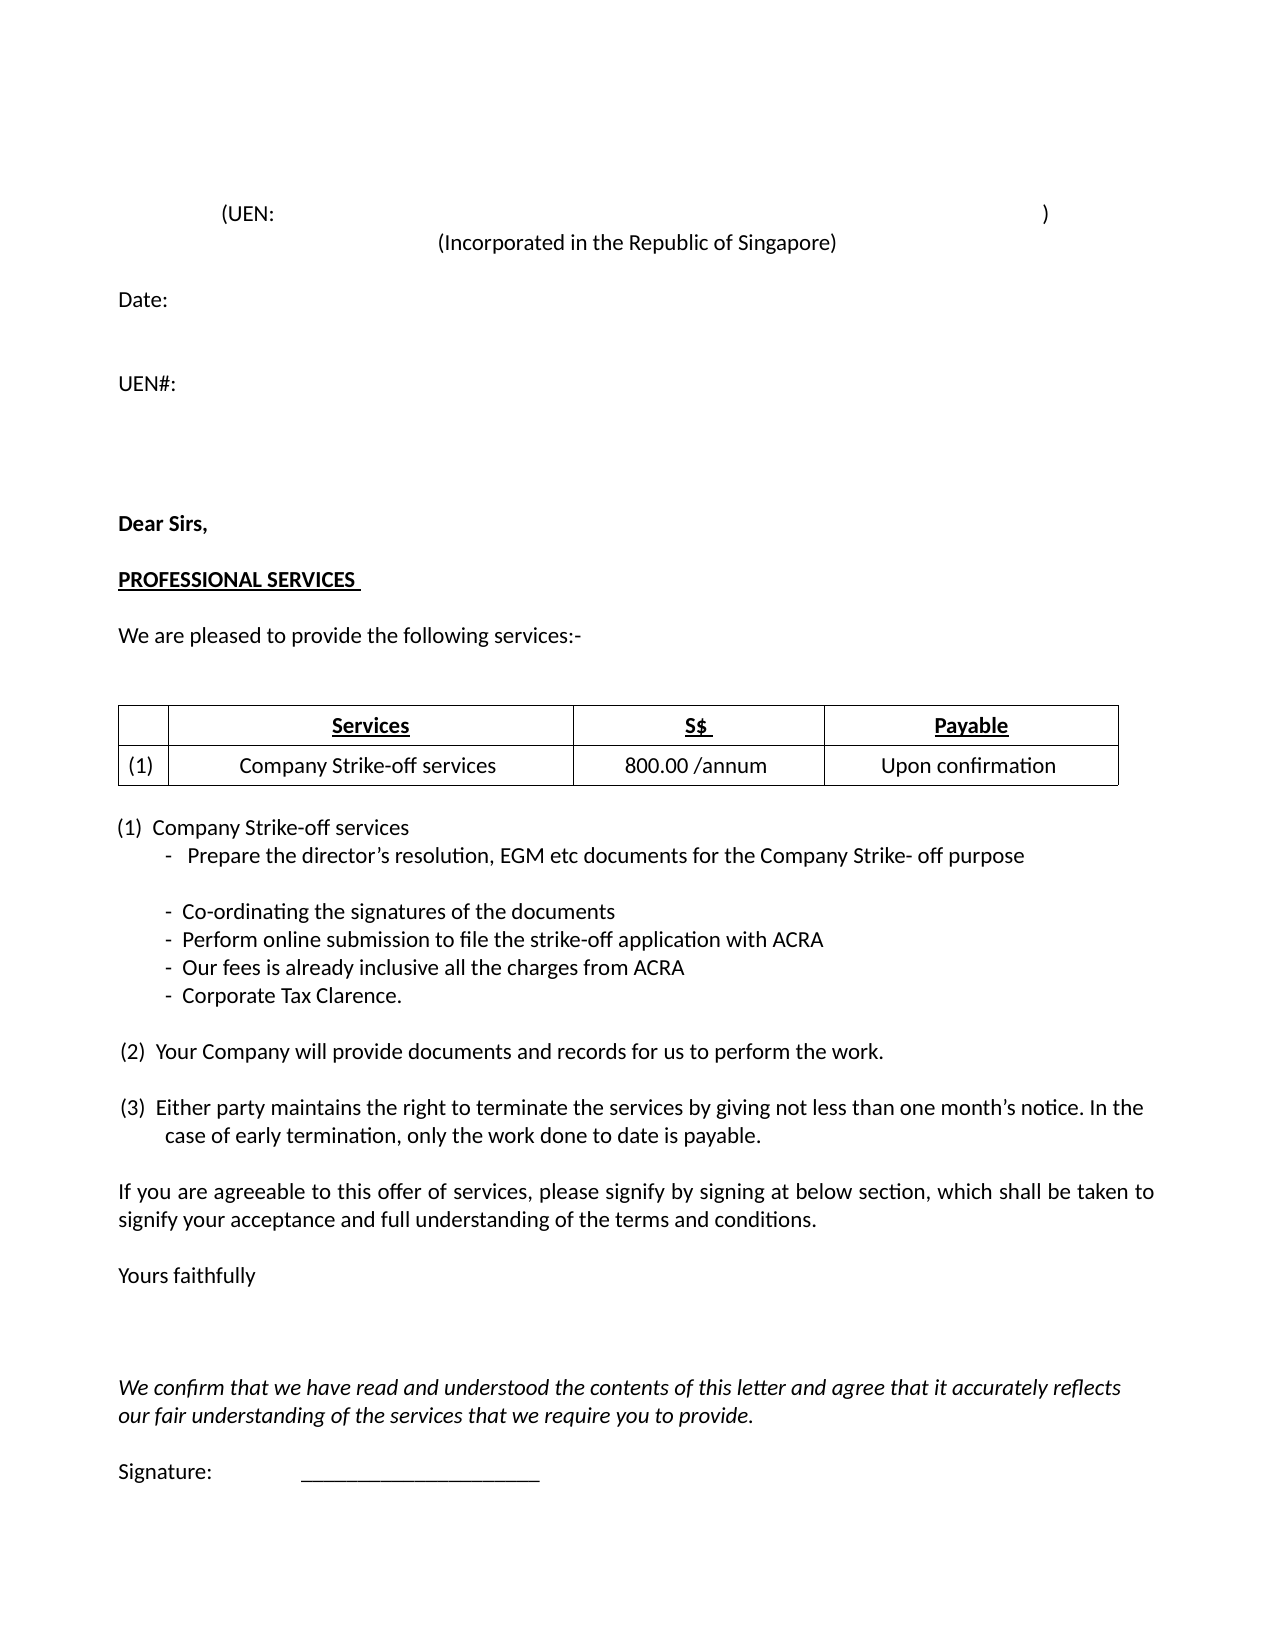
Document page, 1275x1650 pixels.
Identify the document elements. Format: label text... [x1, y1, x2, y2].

text Date: <get_datenow()> [118, 285, 1157, 313]
text UEN#: <o.uen> [118, 369, 1157, 397]
text (3) Either party maintains the right to terminate the services by giving not less than one month’s notice. In the case of early termination, only the work done to date is payable. [120, 1093, 1157, 1149]
text <o.name> [118, 341, 1157, 369]
text <o.country_id and o.country_id.name or ''> <o.zip> [118, 453, 1157, 481]
text We confirm that we have read and understood the contents of this letter and agree that it accurately reflects our fair understanding of the services that we require you to provide. [118, 1373, 1157, 1429]
text Signature: [118, 1457, 1157, 1485]
text - Prepare the director’s resolution, EGM etc documents for the Company Strike- off purpose [165, 841, 1157, 869]
text - Corporate Tax Clarence. [165, 981, 1157, 1009]
table_cell Company Strike-off services [169, 746, 573, 784]
text We are pleased to provide the following services:- [118, 621, 1157, 649]
table_cell (1) [119, 746, 168, 784]
text Yours faithfully [118, 1261, 1157, 1289]
text (1) Company Strike-off services [117, 813, 1157, 841]
text Dear Sirs, [118, 509, 1157, 537]
text PROFESSIONAL SERVICES [118, 565, 1157, 593]
text <o.company_id and o.company_id.partner_id and o.company_id.partner_id.name or ''> [118, 1289, 1157, 1317]
table_header Payable [825, 706, 1118, 745]
table_cell 800.00 /annum [574, 746, 824, 784]
table_header Services [169, 706, 573, 745]
text (2) Your Company will provide documents and records for us to perform the work. [120, 1037, 1157, 1065]
text - Co-ordinating the signatures of the documents [165, 897, 1157, 925]
text If you are agreeable to this offer of services, please signify by signing at below section, which shall be taken to signify your acceptance and full understanding of the terms and conditions. [118, 1177, 1157, 1233]
text - Our fees is already inclusive all the charges from ACRA [165, 953, 1157, 981]
text <o.street2> [118, 425, 1157, 453]
text <o.street> [118, 397, 1157, 425]
table_cell Upon confirmation [825, 746, 1118, 784]
table_header S$ [574, 706, 824, 745]
text - Perform online submission to file the strike-off application with ACRA [165, 925, 1157, 953]
table_header [119, 706, 168, 745]
